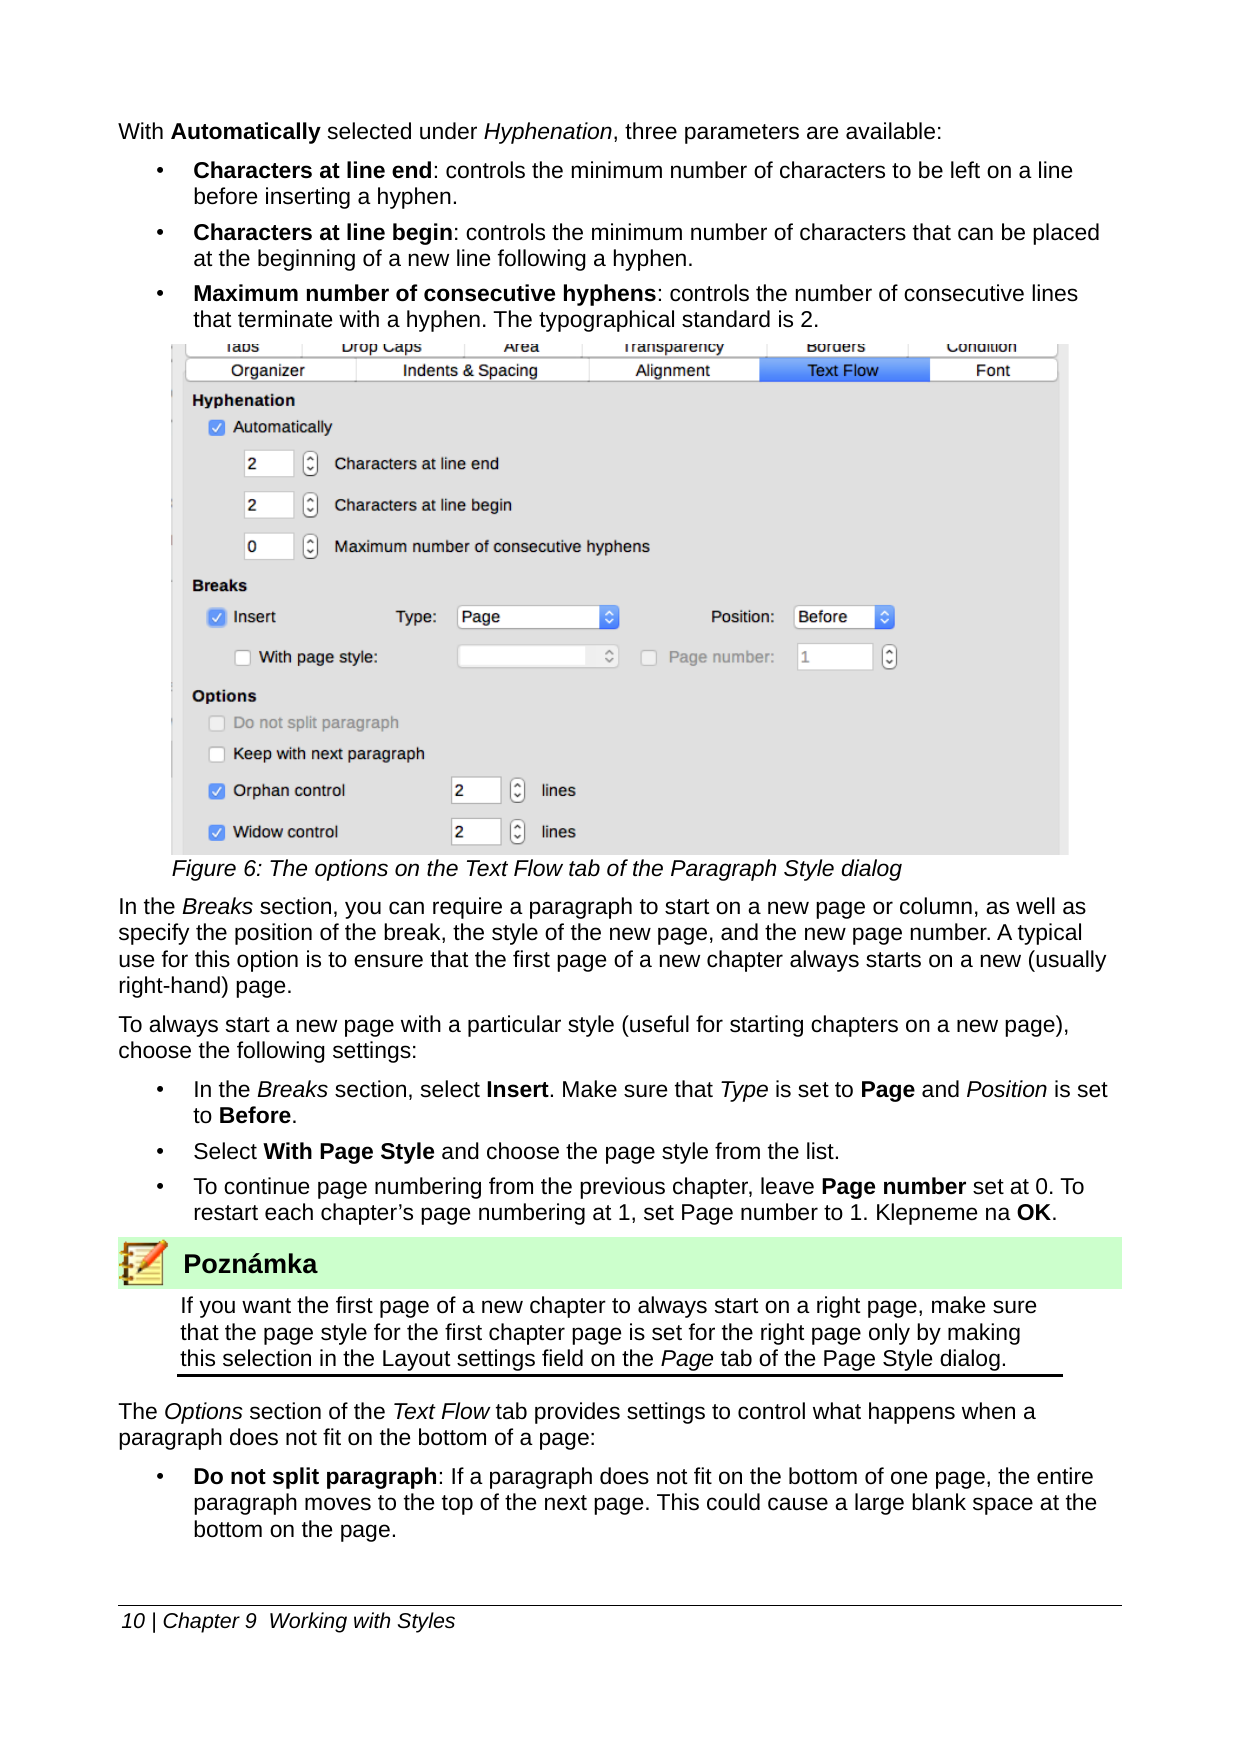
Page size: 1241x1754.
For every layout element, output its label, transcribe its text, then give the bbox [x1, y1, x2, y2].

list In the Breaks section, select Insert. Make sure that Type is set to Page and Position is set to Before. [156, 1076, 1122, 1129]
list To continue page numbering from the previous chapter, leave Page number set at 0. To restart each chapter’s page numbering at 1, set Page number to 1. Klepneme na OK. [156, 1173, 1122, 1226]
list Select With Page Style and choose the page style from the list. [156, 1138, 1122, 1164]
list To always start a new page with a particular style (useful for starting chapters on a new page), choose the following settings: [118, 1011, 1122, 1064]
subtitle Poznámka [118, 1237, 1122, 1289]
picture [171, 344, 1069, 855]
list With Automatically selected under Hyphenation, three parameters are available: [118, 118, 1122, 144]
list Maximum number of consecutive hyphens: controls the number of consecutive lines that terminate with a hyphen. The typographical standard is 2. [156, 280, 1122, 333]
picture [119, 1238, 170, 1289]
list The Options section of the Text Flow tab provides settings to control what happens when a paragraph does not fit on the bottom of a page: [118, 1398, 1122, 1450]
text In the Breaks section, you can require a paragraph to start on a new page or column, as well as specify the position of the break, the style of the new page, and the new page number. A typical use for this option is to ensure that the first page of a new chapter always starts on a new (usually right-hand) page. [118, 893, 1122, 998]
list Characters at line begin: controls the minimum number of characters that can be placed at the beginning of a new line following a hyphen. [156, 218, 1122, 271]
text Figure 6: The options on the Text Flow tab of the Paragraph Style dialog [172, 855, 1068, 881]
list Do not split paragraph: If a paragraph does not fit on the bottom of one page, the entire paragraph moves to the top of the next page. This could cause a large blank space at the bottom on the page. [156, 1463, 1122, 1542]
text If you want the first page of a new chapter to always start on a right page, make sure that the page style for the first chapter page is set for the right page only by making this selection in the Layout settings field on the Page tab of the Page Style dialog. [177, 1289, 1063, 1374]
list Characters at line end: controls the minimum number of characters to be left on a line before inserting a hyphen. [156, 157, 1122, 210]
